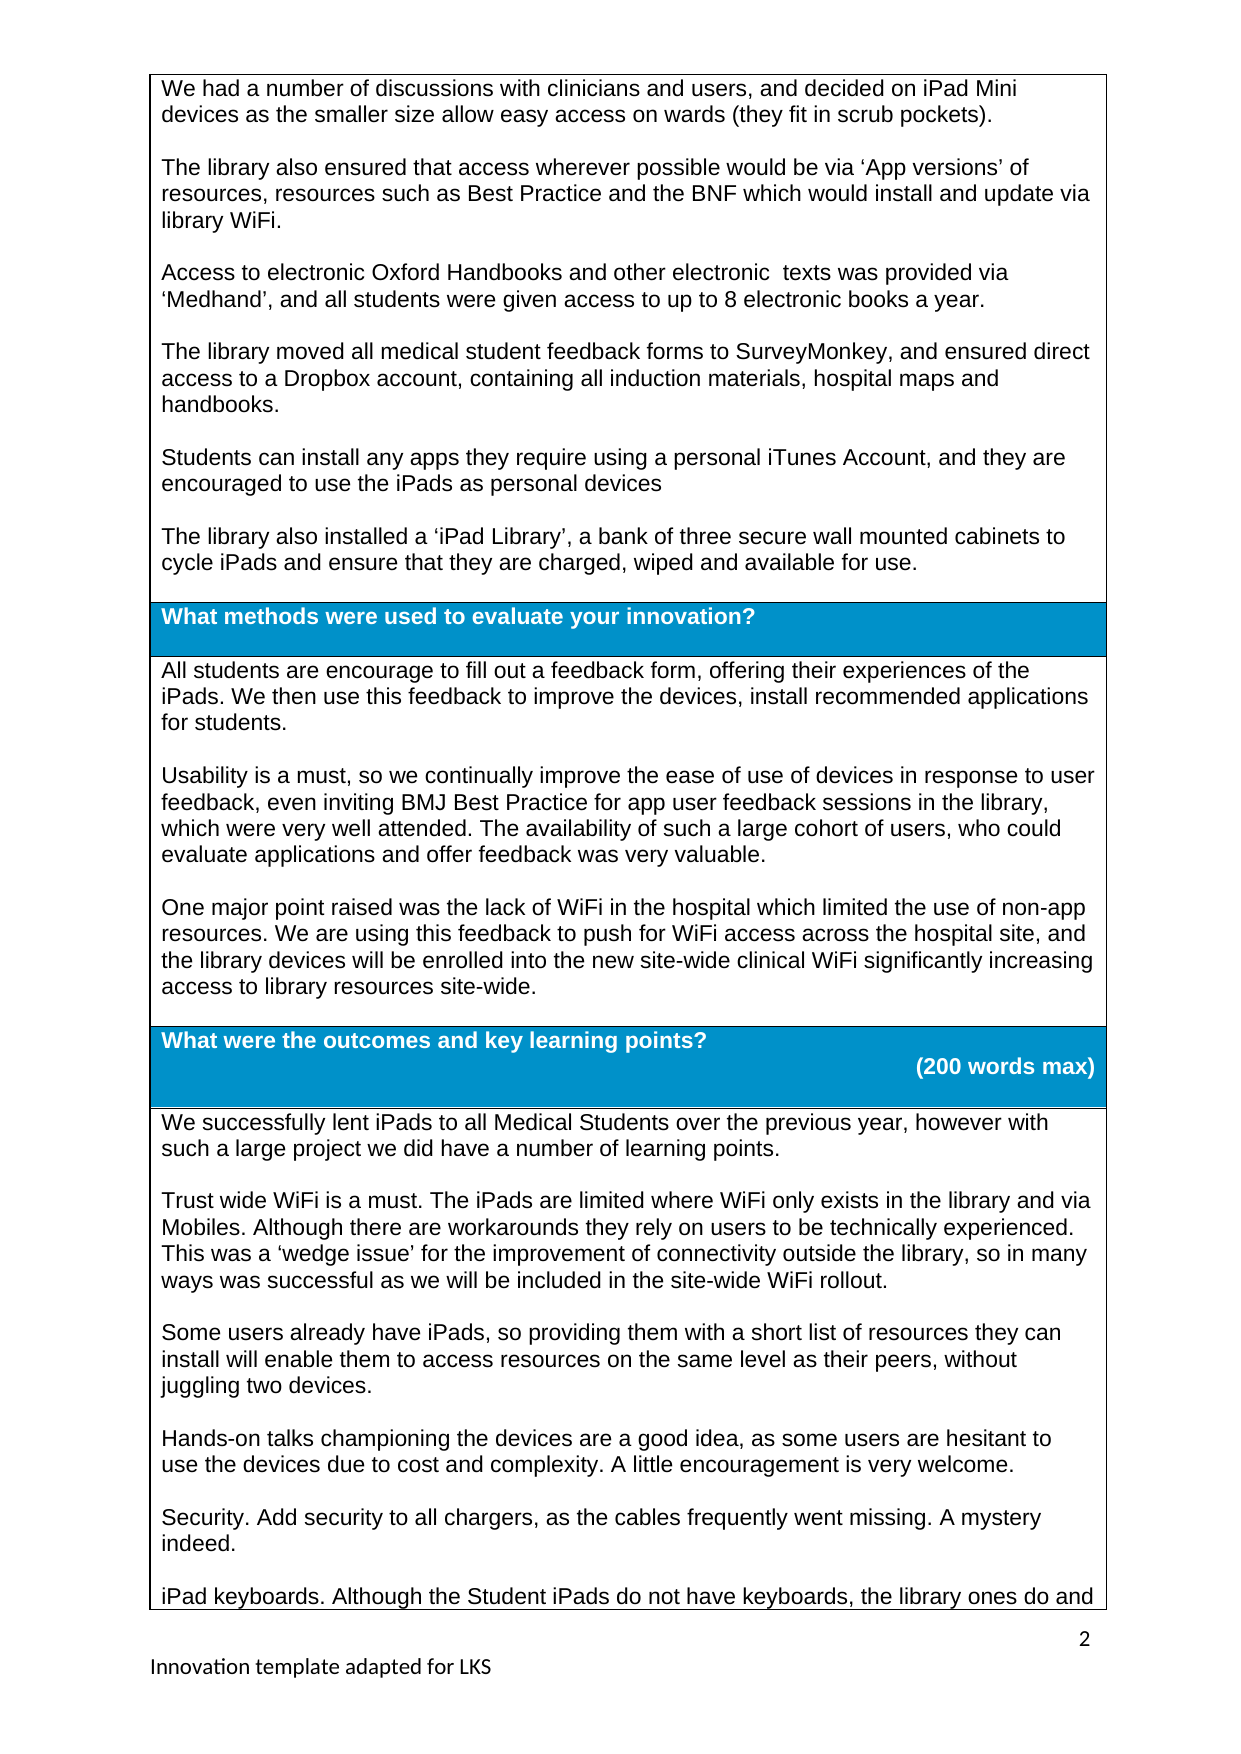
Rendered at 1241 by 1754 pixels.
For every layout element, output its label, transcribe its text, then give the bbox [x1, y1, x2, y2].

table_cell What methods were used to evaluate your innovation? [151, 603, 1106, 656]
table_cell We successfully lent iPads to all Medical Students over the previous year, however with such a large project we did have a number of learning points. Trust wide WiFi is a must. The iPads are limited where WiFi only exists in the library and via Mobiles. Although there are workarounds they rely on users to be technically experienced. This was a ‘wedge issue’ for the improvement of connectivity outside the library, so in many ways was successful as we will be included in the site-wide WiFi rollout. Some users already have iPads, so providing them with a short list of resources they can install will enable them to access resources on the same level as their peers, without juggling two devices. Hands-on talks championing the devices are a good idea, as some users are hesitant to use the devices due to cost and complexity. A little encouragement is very welcome. Security. Add security to all chargers, as the cables frequently went missing. A mystery indeed. iPad keyboards. Although the Student iPads do not have keyboards, the library ones do and [151, 1109, 1106, 1609]
table_cell All students are encourage to fill out a feedback form, offering their experiences of the iPads. We then use this feedback to improve the devices, install recommended applications for students. Usability is a must, so we continually improve the ease of use of devices in response to user feedback, even inviting BMJ Best Practice for app user feedback sessions in the library, which were very well attended. The availability of such a large cohort of users, who could evaluate applications and offer feedback was very valuable. One major point raised was the lack of WiFi in the hospital which limited the use of non-app resources. We are using this feedback to push for WiFi access across the hospital site, and the library devices will be enrolled into the new site-wide clinical WiFi significantly increasing access to library resources site-wide. [151, 657, 1106, 1026]
table_cell We had a number of discussions with clinicians and users, and decided on iPad Mini devices as the smaller size allow easy access on wards (they fit in scrub pockets). The library also ensured that access wherever possible would be via ‘App versions’ of resources, resources such as Best Practice and the BNF which would install and update via library WiFi. Access to electronic Oxford Handbooks and other electronic texts was provided via ‘Medhand’, and all students were given access to up to 8 electronic books a year. The library moved all medical student feedback forms to SurveyMonkey, and ensured direct access to a Dropbox account, containing all induction materials, hospital maps and handbooks. Students can install any apps they require using a personal iTunes Account, and they are encouraged to use the iPads as personal devices The library also installed a ‘iPad Library’, a bank of three secure wall mounted cabinets to cycle iPads and ensure that they are charged, wiped and available for use. [151, 75, 1106, 602]
table_cell What were the outcomes and key learning points? (200 words max) [151, 1027, 1106, 1107]
